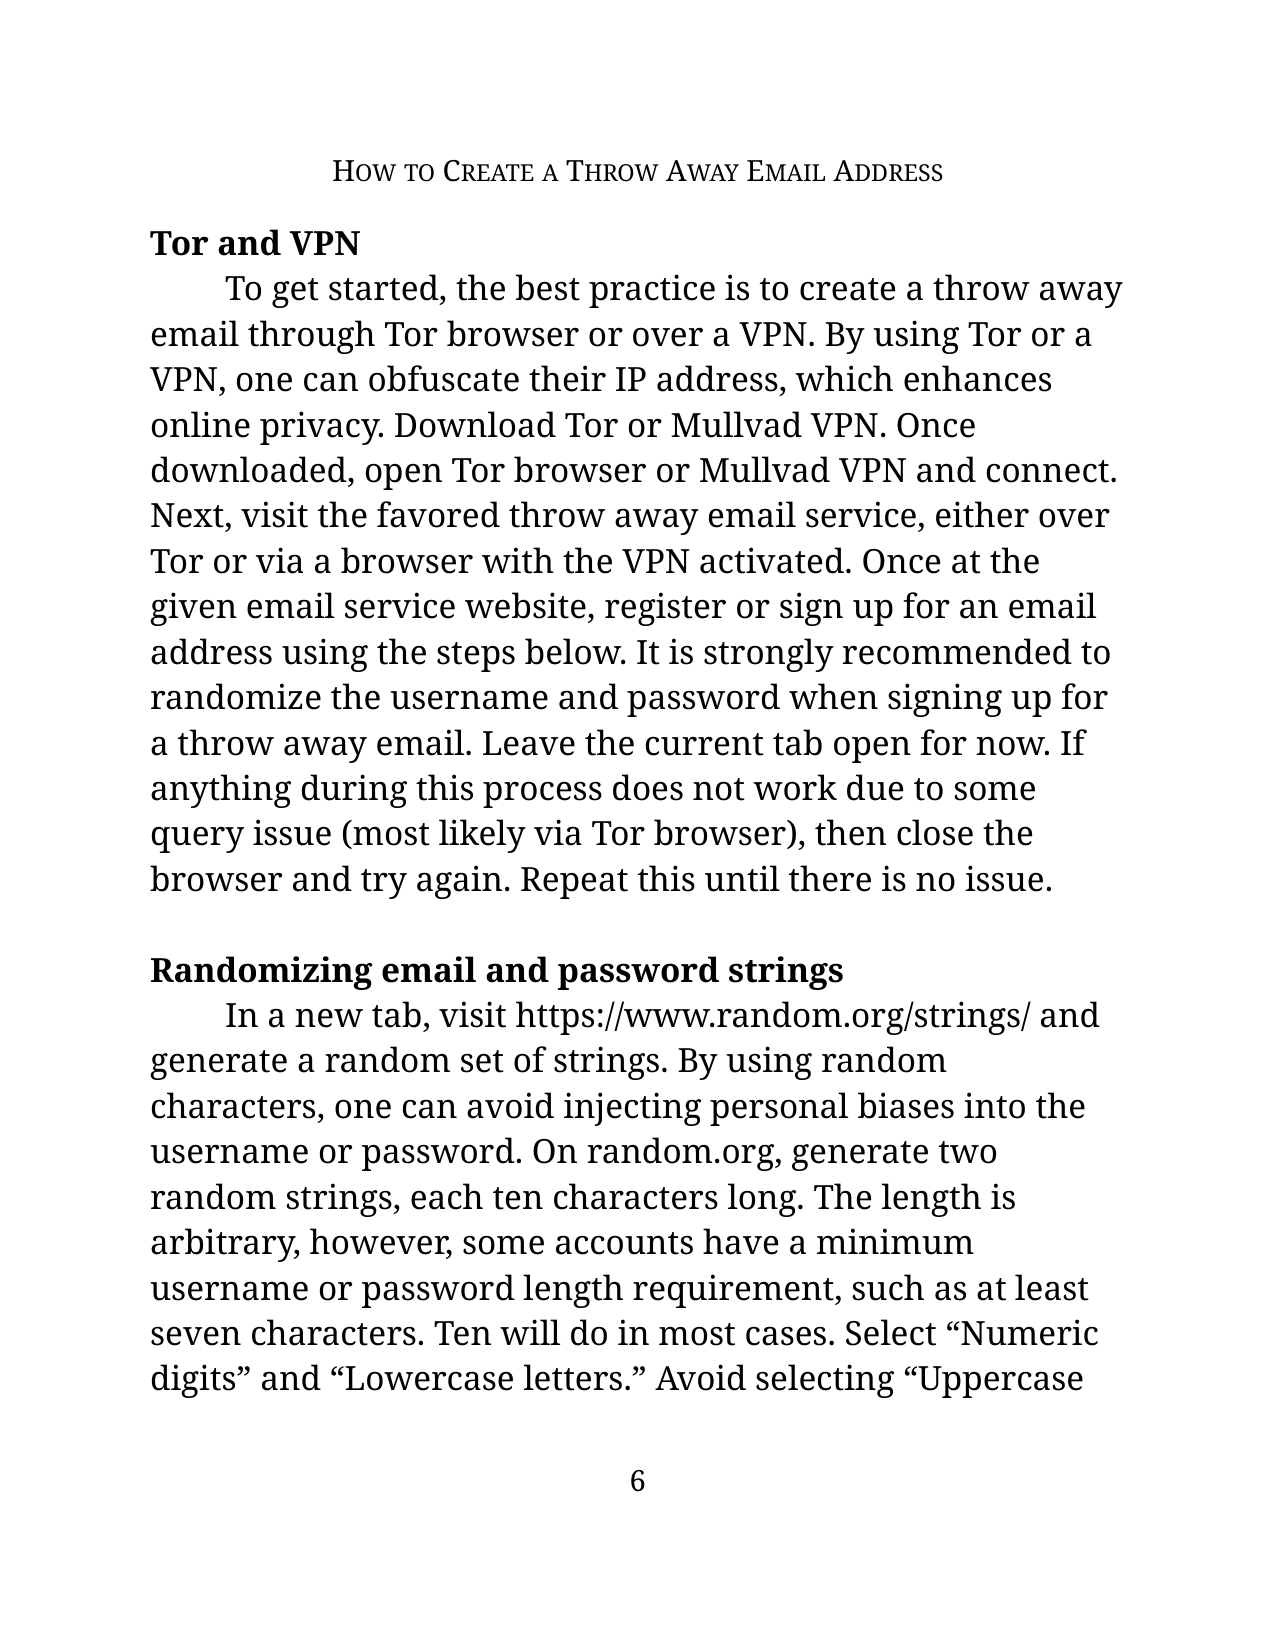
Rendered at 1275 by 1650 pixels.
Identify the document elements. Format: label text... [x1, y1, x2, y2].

text Tor and VPN [150, 220, 1125, 265]
text In a new tab, visit https://www.random.org/strings/ and generate a random set of strings. By using random characters, one can avoid injecting personal biases into the username or password. On random.org, generate two random strings, each ten characters long. The length is arbitrary, however, some accounts have a minimum username or password length requirement, such as at least seven characters. Ten will do in most cases. Select “Numeric digits” and “Lowercase letters.” Avoid selecting “Uppercase [150, 992, 1125, 1401]
text To get started, the best practice is to create a throw away email through Tor browser or over a VPN. By using Tor or a VPN, one can obfuscate their IP address, which enhances online privacy. Download Tor or Mullvad VPN. Once downloaded, open Tor browser or Mullvad VPN and connect. Next, visit the favored throw away email service, either over Tor or via a browser with the VPN activated. Once at the given email service website, register or sign up for an email address using the steps below. It is strongly recommended to randomize the username and password when signing up for a throw away email. Leave the current tab open for now. If anything during this process does not work due to some query issue (most likely via Tor browser), then close the browser and try again. Repeat this until there is no issue. [150, 265, 1125, 901]
text Randomizing email and password strings [150, 946, 1125, 992]
